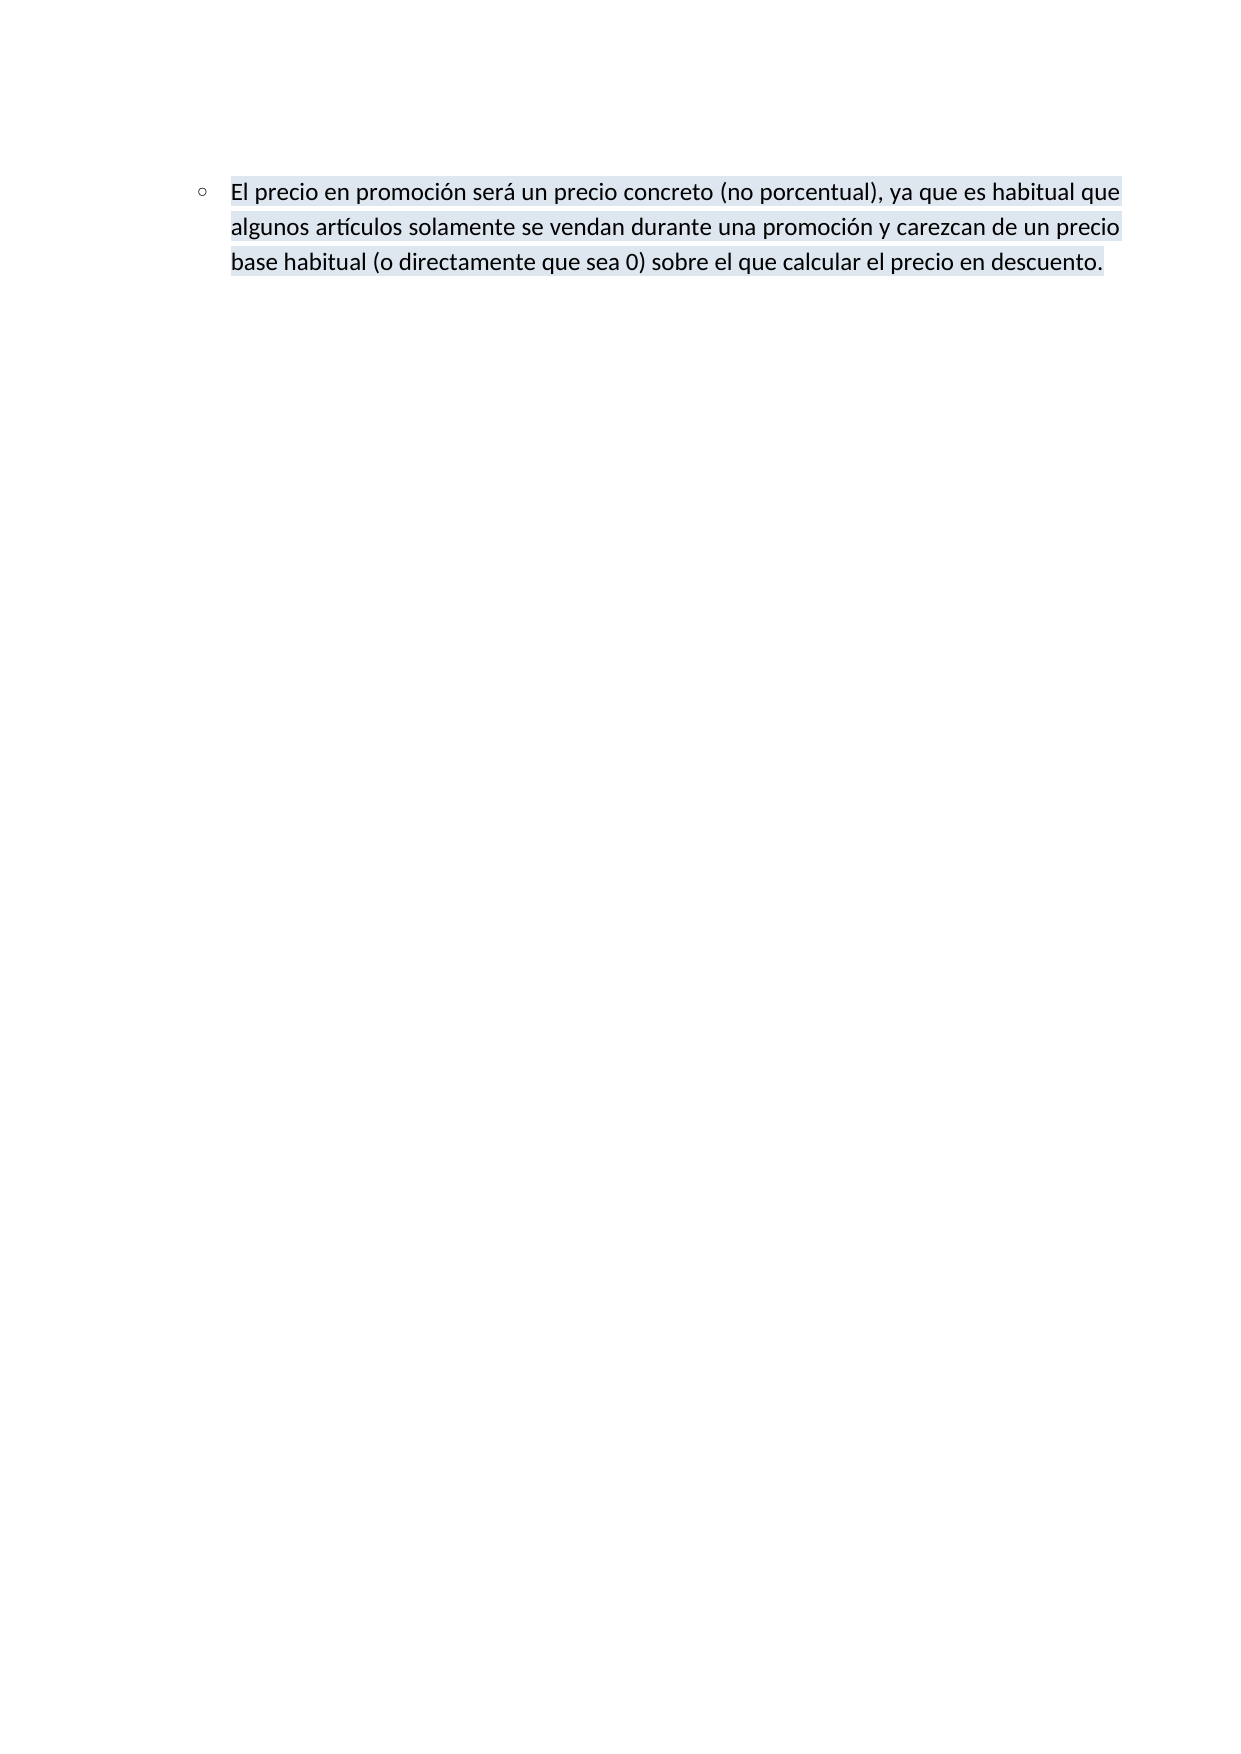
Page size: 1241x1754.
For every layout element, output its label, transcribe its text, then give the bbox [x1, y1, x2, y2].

list El precio en promoción será un precio concreto (no porcentual), ya que es habitual que algunos artículos solamente se vendan durante una promoción y carezcan de un precio base habitual (o directamente que sea 0) sobre el que calcular el precio en descuento. [193, 176, 1122, 276]
